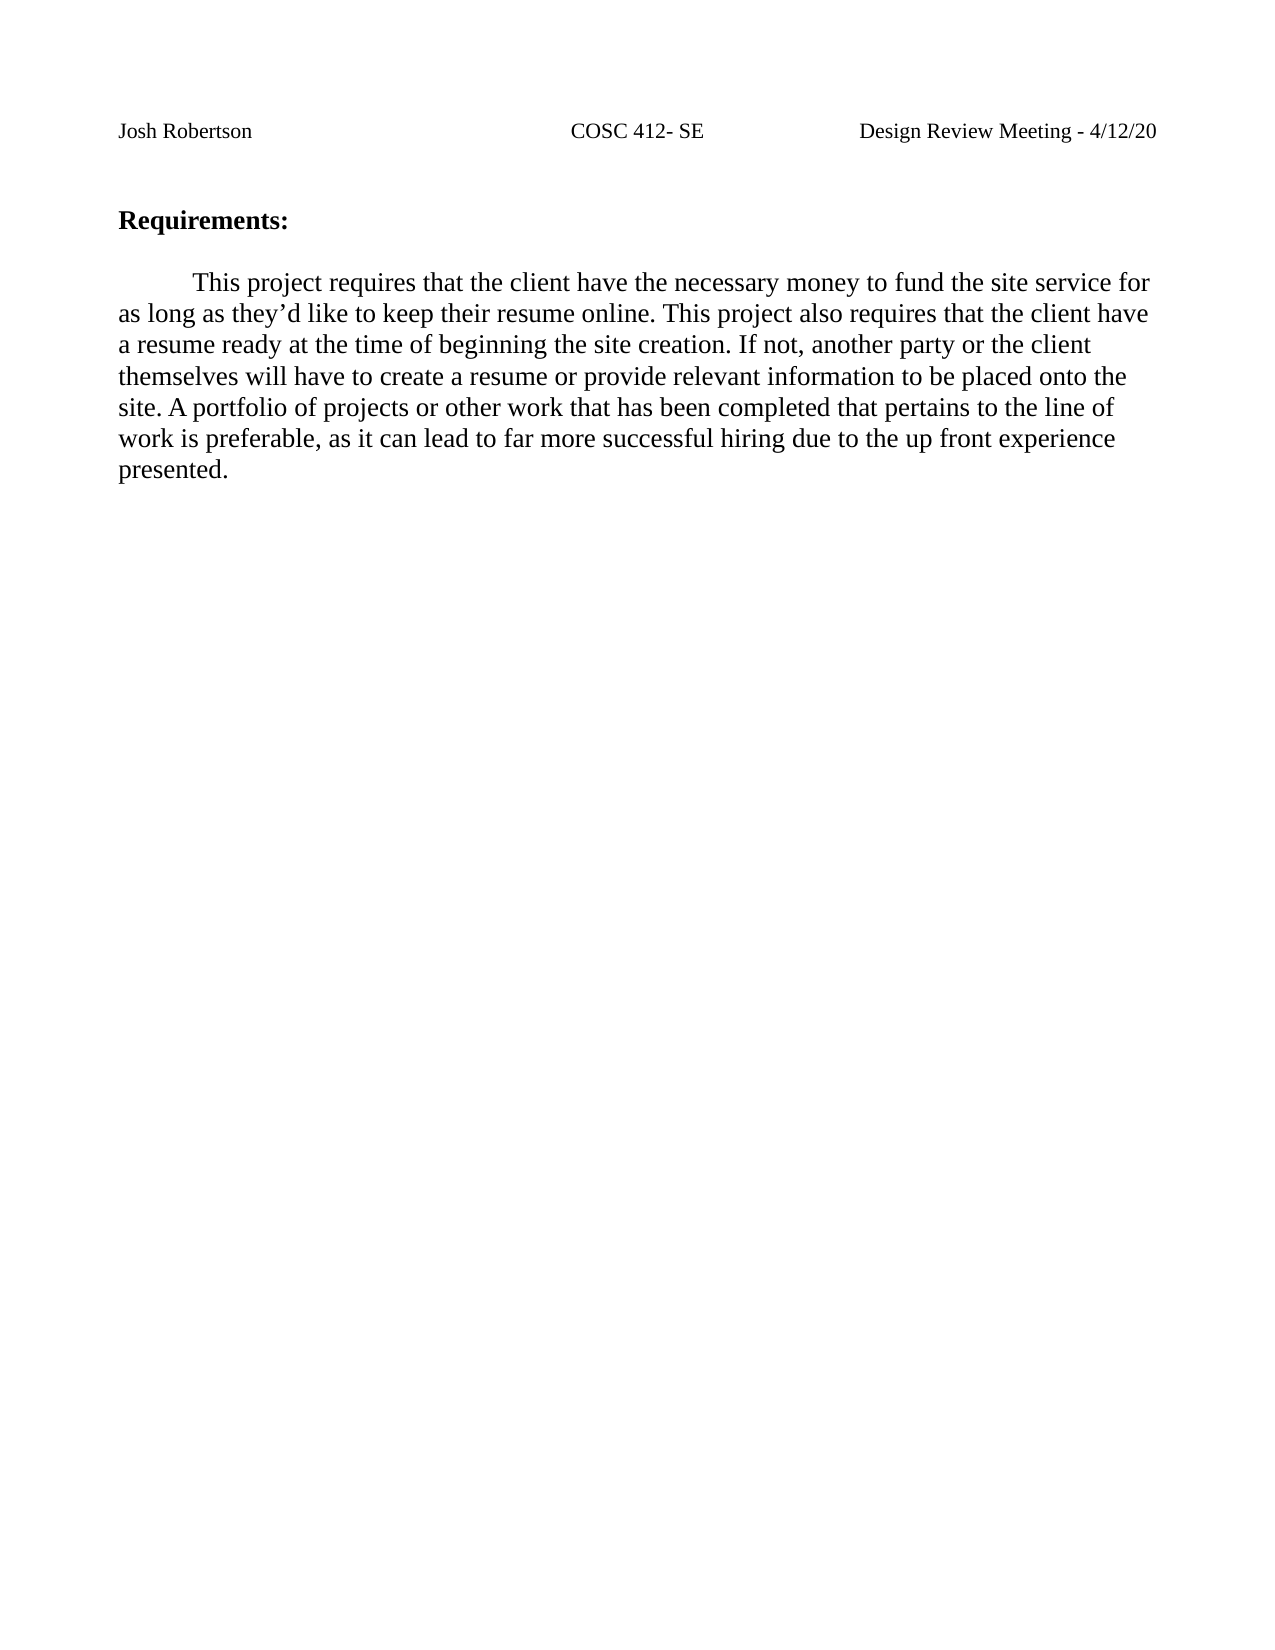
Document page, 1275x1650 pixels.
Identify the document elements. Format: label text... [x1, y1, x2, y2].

text Requirements: [118, 204, 1157, 235]
text This project requires that the client have the necessary money to fund the site service for as long as they’d like to keep their resume online. This project also requires that the client have a resume ready at the time of beginning the site creation. If not, another party or the client themselves will have to create a resume or provide relevant information to be placed onto the site. A portfolio of projects or other work that has been completed that pertains to the line of work is preferable, as it can lead to far more successful hiring due to the up front experience presented. [118, 266, 1157, 484]
